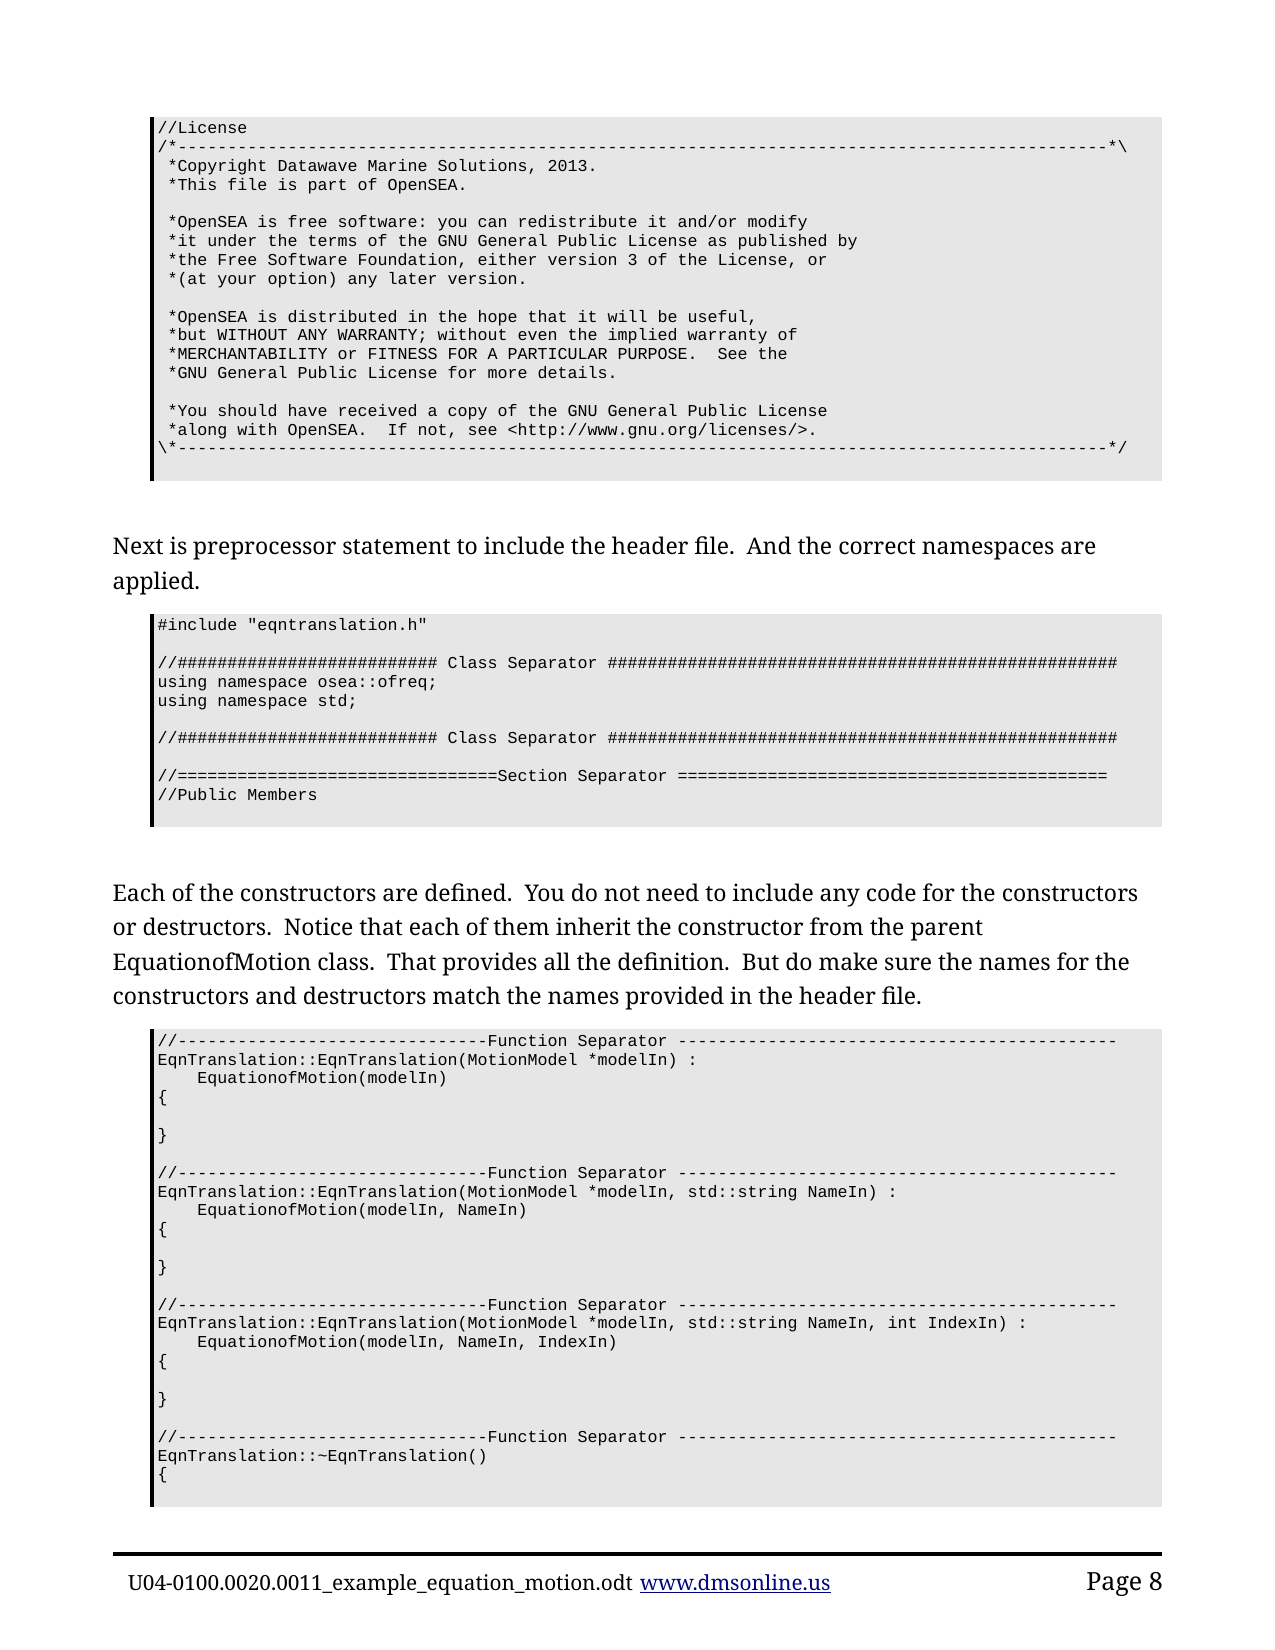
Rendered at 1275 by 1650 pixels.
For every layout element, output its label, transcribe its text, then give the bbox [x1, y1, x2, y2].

text //-------------------------------Function Separator -------------------------------------------- [154, 1029, 1162, 1051]
text //-------------------------------Function Separator -------------------------------------------- [154, 1164, 1162, 1183]
text #include "eqntranslation.h" [154, 614, 1162, 636]
text *it under the terms of the GNU General Public License as published by [154, 233, 1162, 252]
text *OpenSEA is distributed in the hope that it will be useful, [154, 308, 1162, 327]
text EqnTranslation::EqnTranslation(MotionModel *modelIn, std::string NameIn) : [154, 1183, 1162, 1202]
text { [154, 1221, 1162, 1240]
text //Public Members [154, 787, 1162, 806]
text /*---------------------------------------------------------------------------------------------*\ [154, 138, 1162, 157]
text *(at your option) any later version. [154, 270, 1162, 289]
text } [154, 1391, 1162, 1409]
text } [154, 1258, 1162, 1277]
text using namespace osea::ofreq; [154, 673, 1162, 692]
text } [154, 1127, 1162, 1145]
text *the Free Software Foundation, either version 3 of the License, or [154, 252, 1162, 270]
text *but WITHOUT ANY WARRANTY; without even the implied warranty of [154, 327, 1162, 346]
text { [154, 1353, 1162, 1372]
text EqnTranslation::~EqnTranslation() [154, 1447, 1162, 1466]
text { [154, 1089, 1162, 1108]
text //License [154, 117, 1162, 138]
text //-------------------------------Function Separator -------------------------------------------- [154, 1428, 1162, 1447]
text //########################## Class Separator ################################################### [154, 655, 1162, 673]
text EqnTranslation::EqnTranslation(MotionModel *modelIn) : [154, 1051, 1162, 1070]
text *This file is part of OpenSEA. [154, 176, 1162, 195]
text \*---------------------------------------------------------------------------------------------*/ [154, 440, 1162, 459]
text *MERCHANTABILITY or FITNESS FOR A PARTICULAR PURPOSE. See the [154, 346, 1162, 365]
text *GNU General Public License for more details. [154, 365, 1162, 383]
text EquationofMotion(modelIn) [154, 1070, 1162, 1089]
text { [154, 1466, 1162, 1485]
text *along with OpenSEA. If not, see <http://www.gnu.org/licenses/>. [154, 421, 1162, 440]
text EquationofMotion(modelIn, NameIn, IndexIn) [154, 1334, 1162, 1353]
text EquationofMotion(modelIn, NameIn) [154, 1202, 1162, 1221]
text Next is preprocessor statement to include the header file. And the correct namespaces are applied. [112, 530, 1162, 596]
text EqnTranslation::EqnTranslation(MotionModel *modelIn, std::string NameIn, int IndexIn) : [154, 1315, 1162, 1334]
text using namespace std; [154, 692, 1162, 711]
text //-------------------------------Function Separator -------------------------------------------- [154, 1296, 1162, 1315]
text Each of the constructors are defined. You do not need to include any code for the constructors or destructors. Notice that each of them inherit the constructor from the parent EquationofMotion class. That provides all the definition. But do make sure the names for the constructors and destructors match the names provided in the header file. [112, 877, 1162, 1011]
text *OpenSEA is free software: you can redistribute it and/or modify [154, 214, 1162, 233]
text //================================Section Separator =========================================== [154, 768, 1162, 787]
text *Copyright Datawave Marine Solutions, 2013. [154, 157, 1162, 176]
text //########################## Class Separator ################################################### [154, 730, 1162, 749]
text *You should have received a copy of the GNU General Public License [154, 402, 1162, 421]
